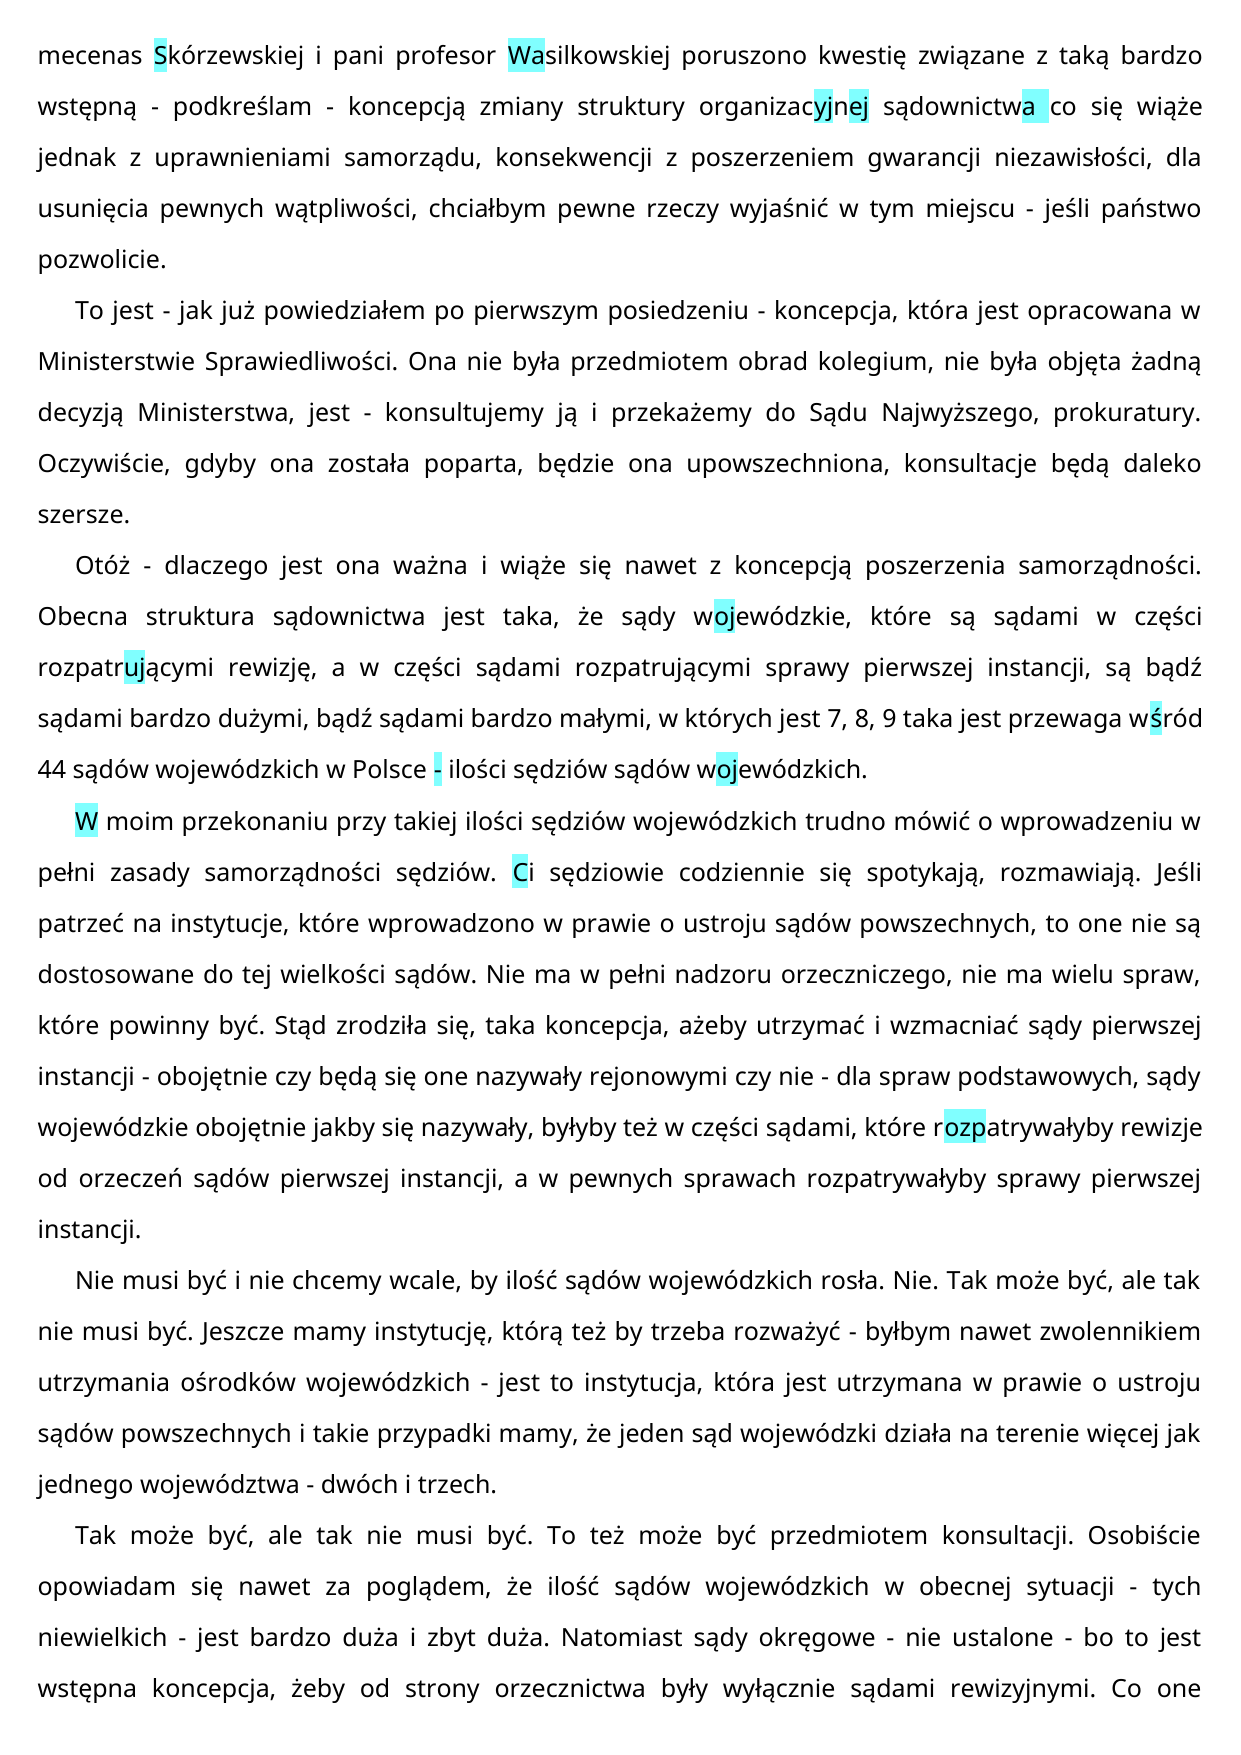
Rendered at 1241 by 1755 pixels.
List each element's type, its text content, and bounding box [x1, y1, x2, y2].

text mecenas Skórzewskiej i pani profesor Wasilkowskiej poruszono kwestię związane z taką bardzo wstępną - podkreślam - koncepcją zmiany struktury organizacyjnej sądownictwa co się wiąże jednak z uprawnieniami samorządu, konsekwencji z poszerzeniem gwarancji niezawisłości, dla usunięcia pewnych wątpliwości, chciałbym pewne rzeczy wyjaśnić w tym miejscu - jeśli państwo pozwolicie. [37, 37, 1203, 276]
text Otóż - dlaczego jest ona ważna i wiąże się nawet z koncepcją poszerzenia samorządności. Obecna struktura sądownictwa jest taka, że sądy wojewódzkie, które są sądami w części rozpatrującymi rewizję, a w części sądami rozpatrującymi sprawy pierwszej instancji, są bądź sądami bardzo dużymi, bądź sądami bardzo małymi, w których jest 7, 8, 9 taka jest przewaga wśród 44 sądów wojewódzkich w Polsce - ilości sędziów sądów wojewódzkich. [37, 548, 1203, 786]
text Tak może być, ale tak nie musi być. To też może być przedmiotem konsultacji. Osobiście opowiadam się nawet za poglądem, że ilość sądów wojewódzkich w obecnej sytuacji - tych niewielkich - jest bardzo duża i zbyt duża. Natomiast sądy okręgowe - nie ustalone - bo to jest wstępna koncepcja, żeby od strony orzecznictwa były wyłącznie sądami rewizyjnymi. Co one [37, 1518, 1203, 1705]
text To jest - jak już powiedziałem po pierwszym posiedzeniu - koncepcja, która jest opracowana w Ministerstwie Sprawiedliwości. Ona nie była przedmiotem obrad kolegium, nie była objęta żadną decyzją Ministerstwa, jest - konsultujemy ją i przekażemy do Sądu Najwyższego, prokuratury. Oczywiście, gdyby ona została poparta, będzie ona upowszechniona, konsultacje będą daleko szersze. [37, 293, 1203, 531]
text W moim przekonaniu przy takiej ilości sędziów wojewódzkich trudno mówić o wprowadzeniu w pełni zasady samorządności sędziów. Ci sędziowie codziennie się spotykają, rozmawiają. Jeśli patrzeć na instytucje, które wprowadzono w prawie o ustroju sądów powszechnych, to one nie są dostosowane do tej wielkości sądów. Nie ma w pełni nadzoru orzeczniczego, nie ma wielu spraw, które powinny być. Stąd zrodziła się, taka koncepcja, ażeby utrzymać i wzmacniać sądy pierwszej instancji - obojętnie czy będą się one nazywały rejonowymi czy nie - dla spraw podstawowych, sądy wojewódzkie obojętnie jakby się nazywały, byłyby też w części sądami, które rozpatrywałyby rewizje od orzeczeń sądów pierwszej instancji, a w pewnych sprawach rozpatrywałyby sprawy pierwszej instancji. [37, 803, 1203, 1246]
text Nie musi być i nie chcemy wcale, by ilość sądów wojewódzkich rosła. Nie. Tak może być, ale tak nie musi być. Jeszcze mamy instytucję, którą też by trzeba rozważyć - byłbym nawet zwolennikiem utrzymania ośrodków wojewódzkich - jest to instytucja, która jest utrzymana w prawie o ustroju sądów powszechnych i takie przypadki mamy, że jeden sąd wojewódzki działa na terenie więcej jak jednego województwa - dwóch i trzech. [37, 1262, 1203, 1501]
